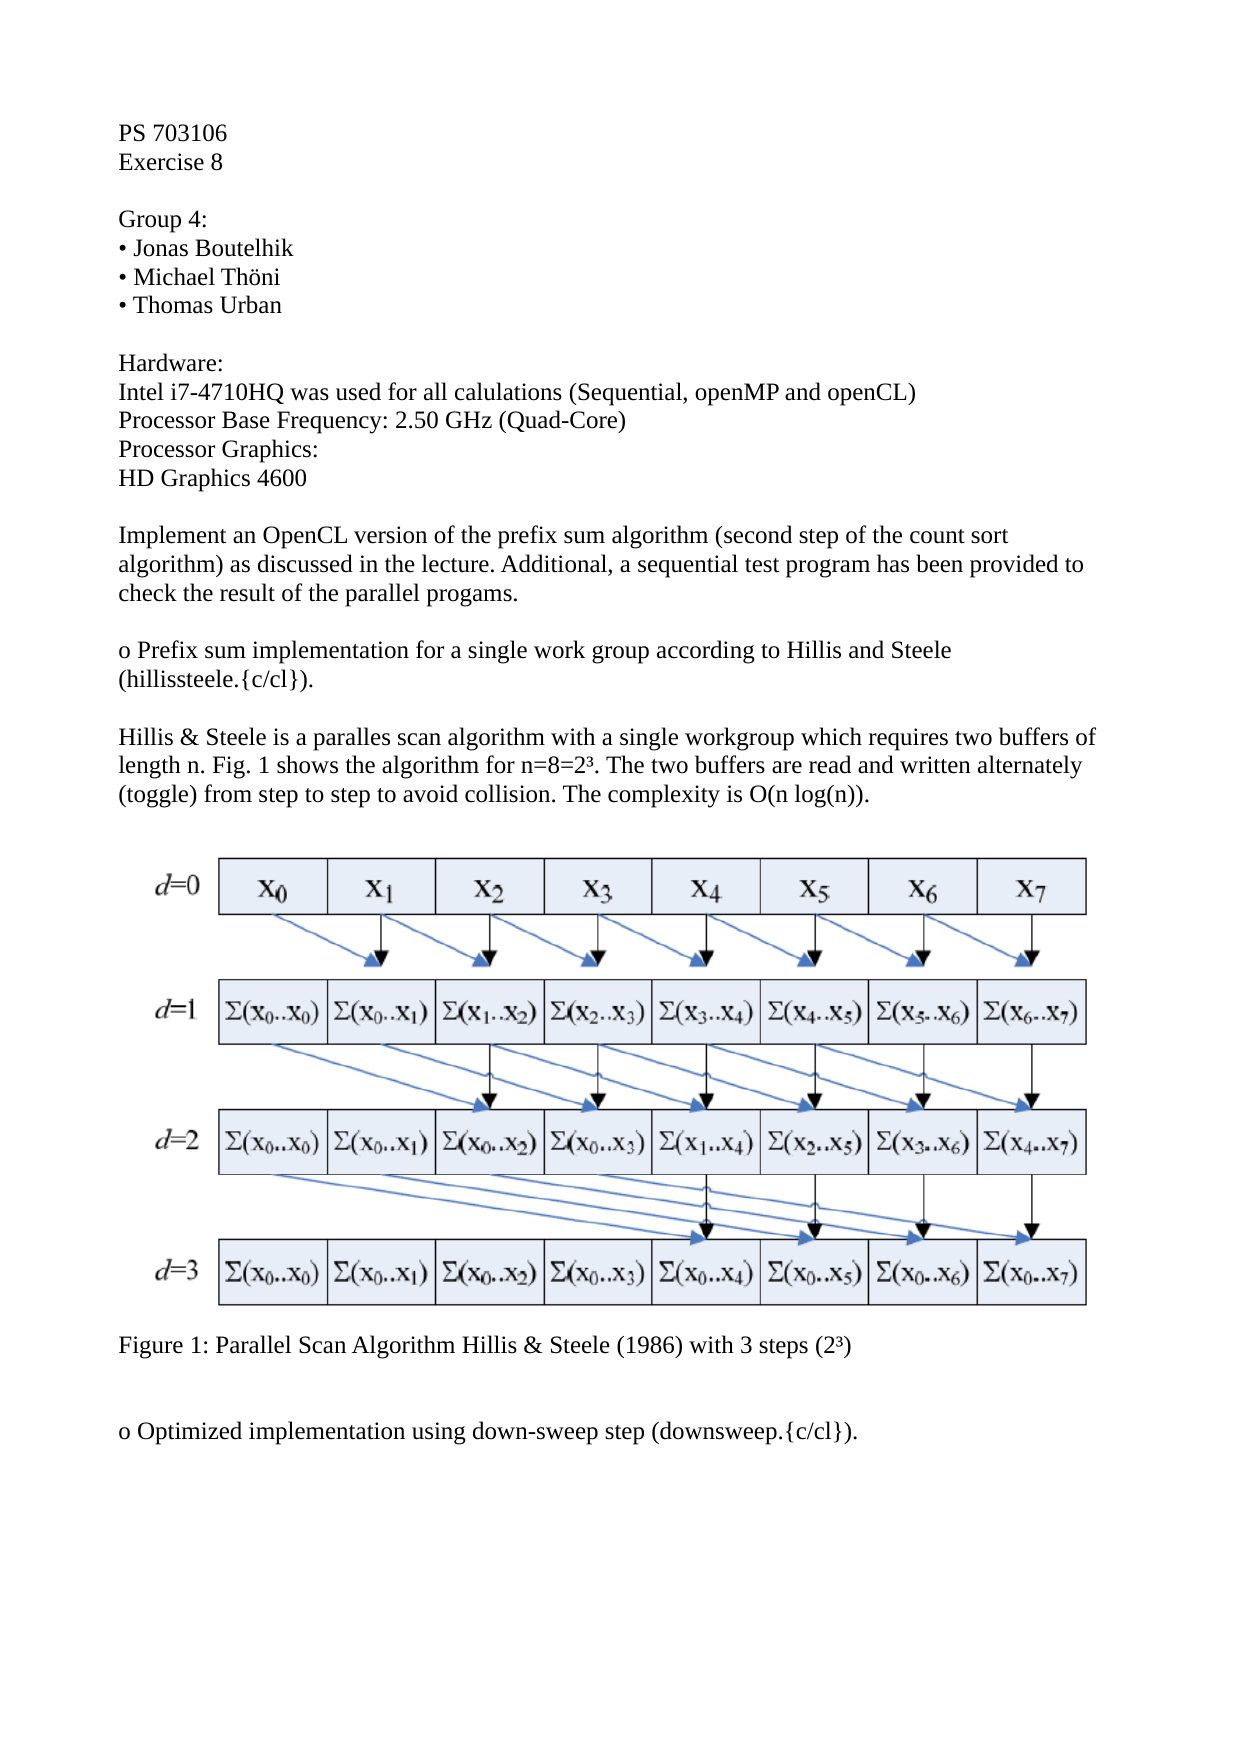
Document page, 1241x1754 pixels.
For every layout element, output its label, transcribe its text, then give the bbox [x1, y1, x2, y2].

text HD Graphics 4600 [118, 463, 1122, 492]
text o Optimized implementation using down-sweep step (downsweep.{c/cl}). [118, 1416, 1122, 1445]
text algorithm) as discussed in the lecture. Additional, a sequential test program has been provided to check the result of the parallel progams. [118, 549, 1122, 607]
text Hillis & Steele is a paralles scan algorithm with a single workgroup which requires two buffers of length n. Fig. 1 shows the algorithm for n=8=2³. The two buffers are read and written alternately (toggle) from step to step to avoid collision. The complexity is O(n log(n)). [118, 722, 1122, 808]
text (hillissteele.{c/cl}). [118, 664, 1122, 693]
text Processor Graphics: [118, 434, 1122, 463]
text • Jonas Boutelhik [118, 233, 1122, 262]
text Exercise 8 [118, 147, 1122, 176]
text PS 703106 [118, 118, 1122, 147]
picture [118, 836, 1123, 1331]
text o Prefix sum implementation for a single work group according to Hillis and Steele [118, 636, 1122, 664]
text Group 4: [118, 204, 1122, 233]
text Processor Base Frequency: 2.50 GHz (Quad-Core) [118, 406, 1122, 434]
text Implement an OpenCL version of the prefix sum algorithm (second step of the count sort [118, 521, 1122, 549]
text Figure 1: Parallel Scan Algorithm Hillis & Steele (1986) with 3 steps (2³) [118, 1331, 1122, 1359]
text Intel i7-4710HQ was used for all calulations (Sequential, openMP and openCL) [118, 377, 1122, 406]
text Hardware: [118, 348, 1122, 377]
text • Michael Thöni [118, 262, 1122, 291]
text • Thomas Urban [118, 291, 1122, 319]
